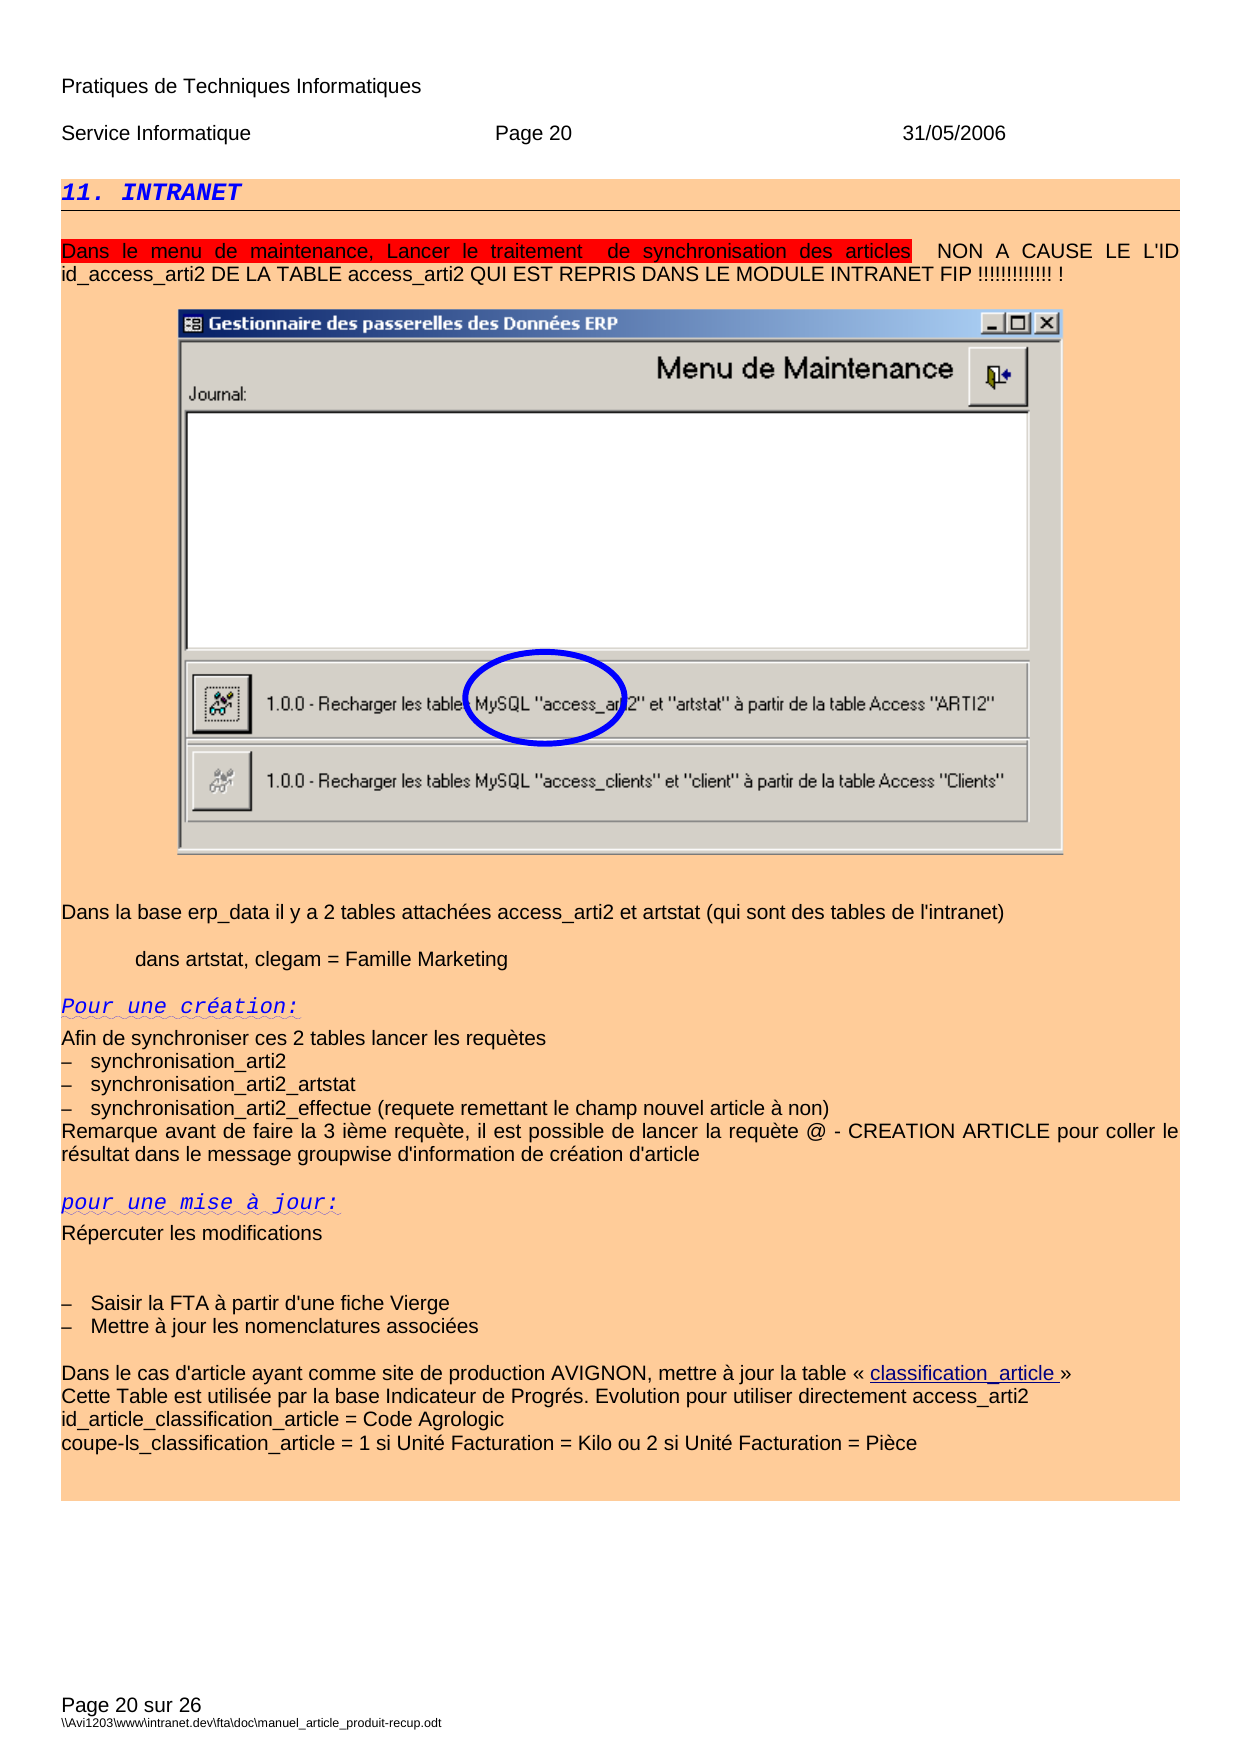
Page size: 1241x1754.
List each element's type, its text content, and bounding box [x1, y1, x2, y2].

text Dans la base erp_data il y a 2 tables attachées access_arti2 et artstat (qui sont des tables de l'intranet) [61, 901, 1180, 924]
text id_article_classification_article = Code Agrologic [61, 1408, 1180, 1431]
text Dans le cas d'article ayant comme site de production AVIGNON, mettre à jour la table « classification_article » [61, 1361, 1180, 1385]
subtitle pour une mise à jour: [61, 1191, 1180, 1216]
list synchronisation_arti2 [61, 1050, 1180, 1073]
text Remarque avant de faire la 3 ième requète, il est possible de lancer la requète @ - CREATION ARTICLE pour coller le résultat dans le message groupwise d'information de création d'article [61, 1119, 1180, 1166]
subtitle 11. INTRANET [61, 179, 1180, 210]
list Saisir la FTA à partir d'une fiche Vierge [61, 1292, 1180, 1315]
text Afin de synchroniser ces 2 tables lancer les requètes [61, 1027, 1180, 1050]
text Répercuter les modifications [61, 1222, 1180, 1245]
text Cette Table est utilisée par la base Indicateur de Progrés. Evolution pour utiliser directement access_arti2 [61, 1385, 1180, 1408]
subtitle Pour une création: [61, 996, 1180, 1020]
text dans artstat, clegam = Famille Marketing [61, 947, 1180, 971]
list synchronisation_arti2_artstat [61, 1073, 1180, 1096]
list Mettre à jour les nomenclatures associées [61, 1315, 1180, 1338]
text Dans le menu de maintenance, Lancer le traitement de synchronisation des articles NON A CAUSE LE L'ID id_access_arti2 DE LA TABLE access_arti2 QUI EST REPRIS DANS LE MODULE INTRANET FIP !!!!!!!!!!!!! ! [61, 239, 1180, 286]
text coupe-ls_classification_article = 1 si Unité Facturation = Kilo ou 2 si Unité Facturation = Pièce [61, 1431, 1180, 1454]
list synchronisation_arti2_effectue (requete remettant le champ nouvel article à non) [61, 1096, 1180, 1119]
